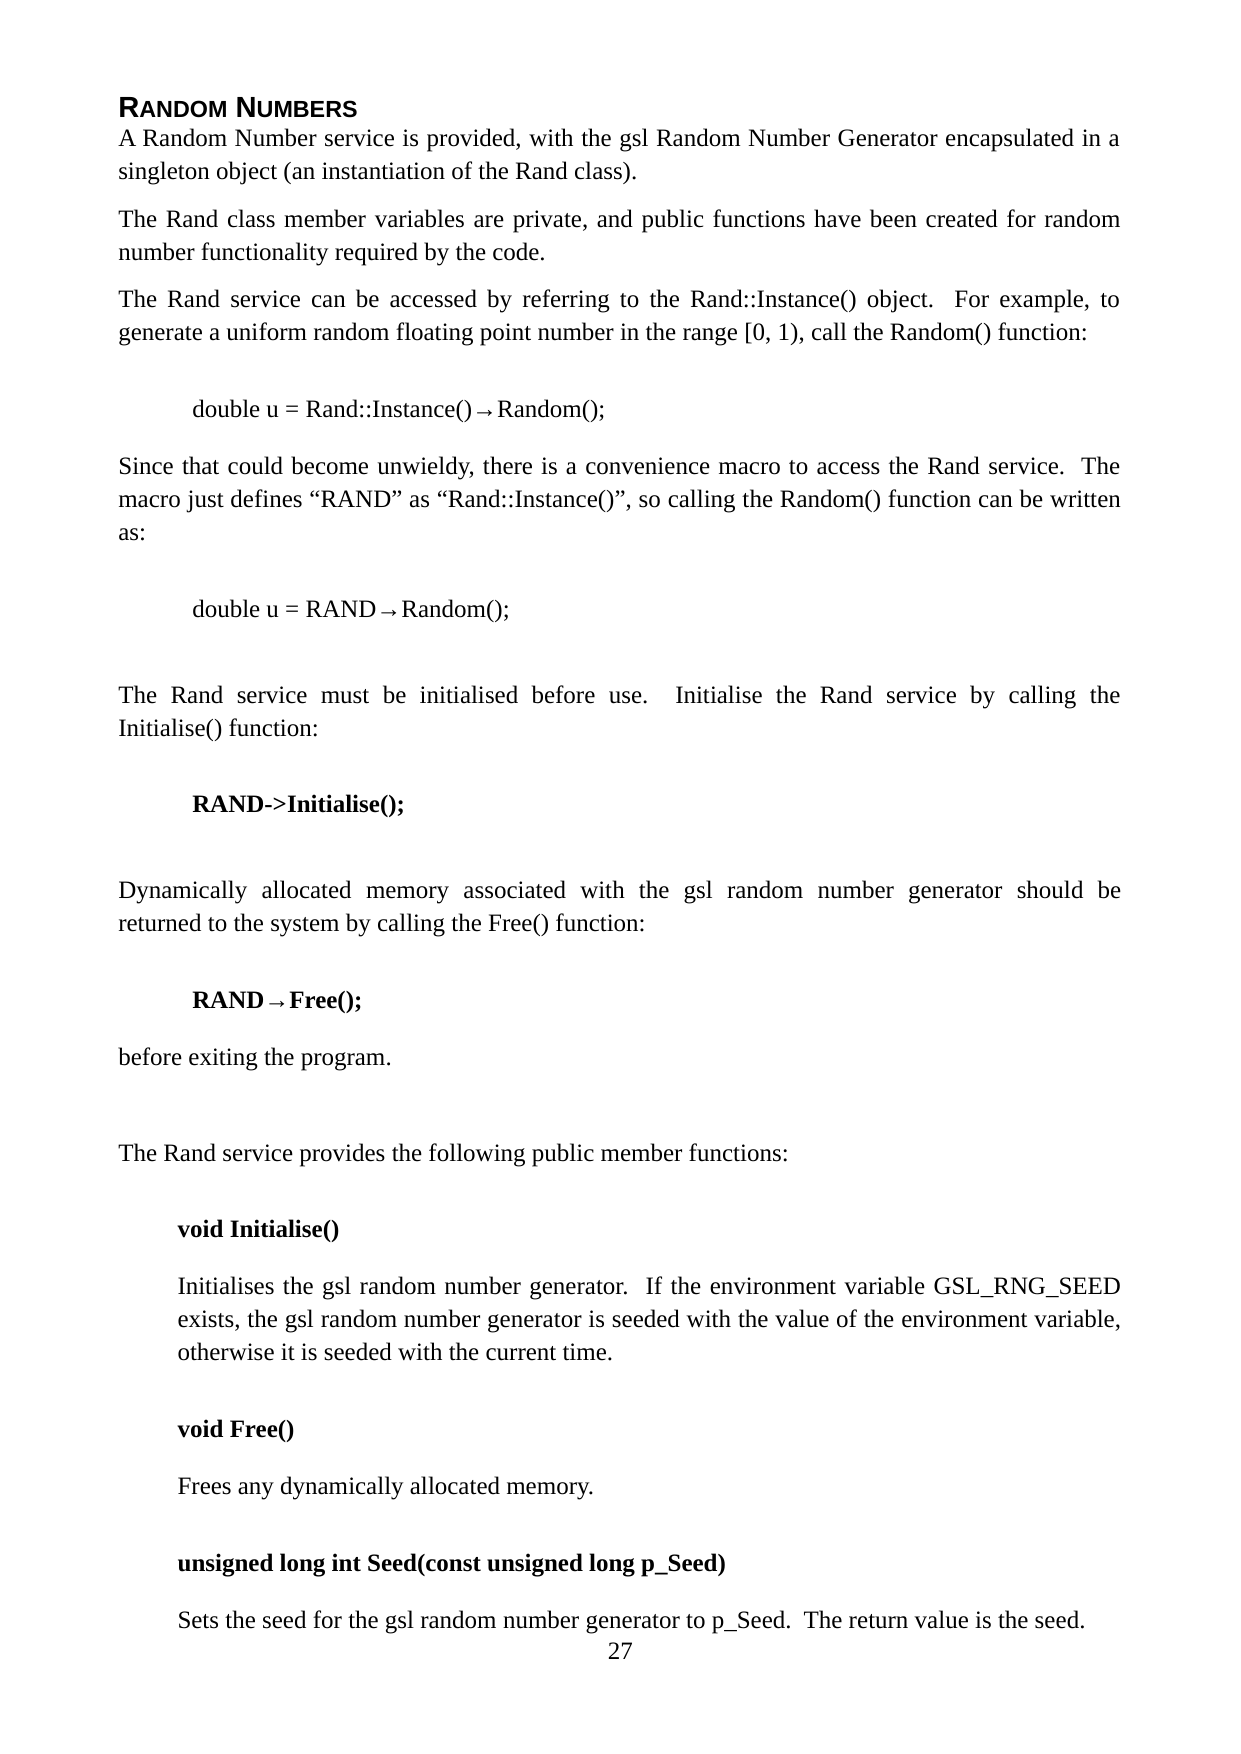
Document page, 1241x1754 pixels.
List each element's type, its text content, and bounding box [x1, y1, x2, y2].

text RAND->Initialise(); [118, 789, 1122, 818]
text double u = RAND→Random(); [118, 594, 1122, 622]
text RAND→Free(); [118, 985, 1122, 1014]
text Dynamically allocated memory associated with the gsl random number generator should be returned to the system by calling the Free() function: [118, 876, 1122, 937]
text void Initialise() [118, 1214, 1122, 1243]
text Frees any dynamically allocated memory. [177, 1471, 1122, 1500]
text void Free() [118, 1414, 1122, 1443]
text unsigned long int Seed(const unsigned long p_Seed) [118, 1548, 1122, 1576]
text Since that could become unwieldy, there is a convenience macro to access the Rand service. The macro just defines “RAND” as “Rand::Instance()”, so calling the Random() function can be written as: [118, 451, 1122, 546]
text The Rand class member variables are private, and public functions have been created for random number functionality required by the code. [118, 204, 1122, 266]
text Initialises the gsl random number generator. If the environment variable GSL_RNG_SEED exists, the gsl random number generator is seeded with the value of the environment variable, otherwise it is seeded with the current time. [177, 1271, 1122, 1366]
text double u = Rand::Instance()→Random(); [118, 394, 1122, 422]
text A Random Number service is provided, with the gsl Random Number Generator encapsulated in a singleton object (an instantiation of the Rand class). [118, 123, 1122, 185]
text The Rand service must be initialised before use. Initialise the Rand service by calling the Initialise() function: [118, 680, 1122, 742]
text The Rand service can be accessed by referring to the Rand::Instance() object. For example, to generate a uniform random floating point number in the range [0, 1), call the Random() function: [118, 284, 1122, 346]
subtitle Random Numbers [118, 89, 1122, 123]
text before exiting the program. [118, 1042, 1122, 1071]
text Sets the seed for the gsl random number generator to p_Seed. The return value is the seed. [177, 1605, 1122, 1634]
text The Rand service provides the following public member functions: [118, 1138, 1122, 1166]
